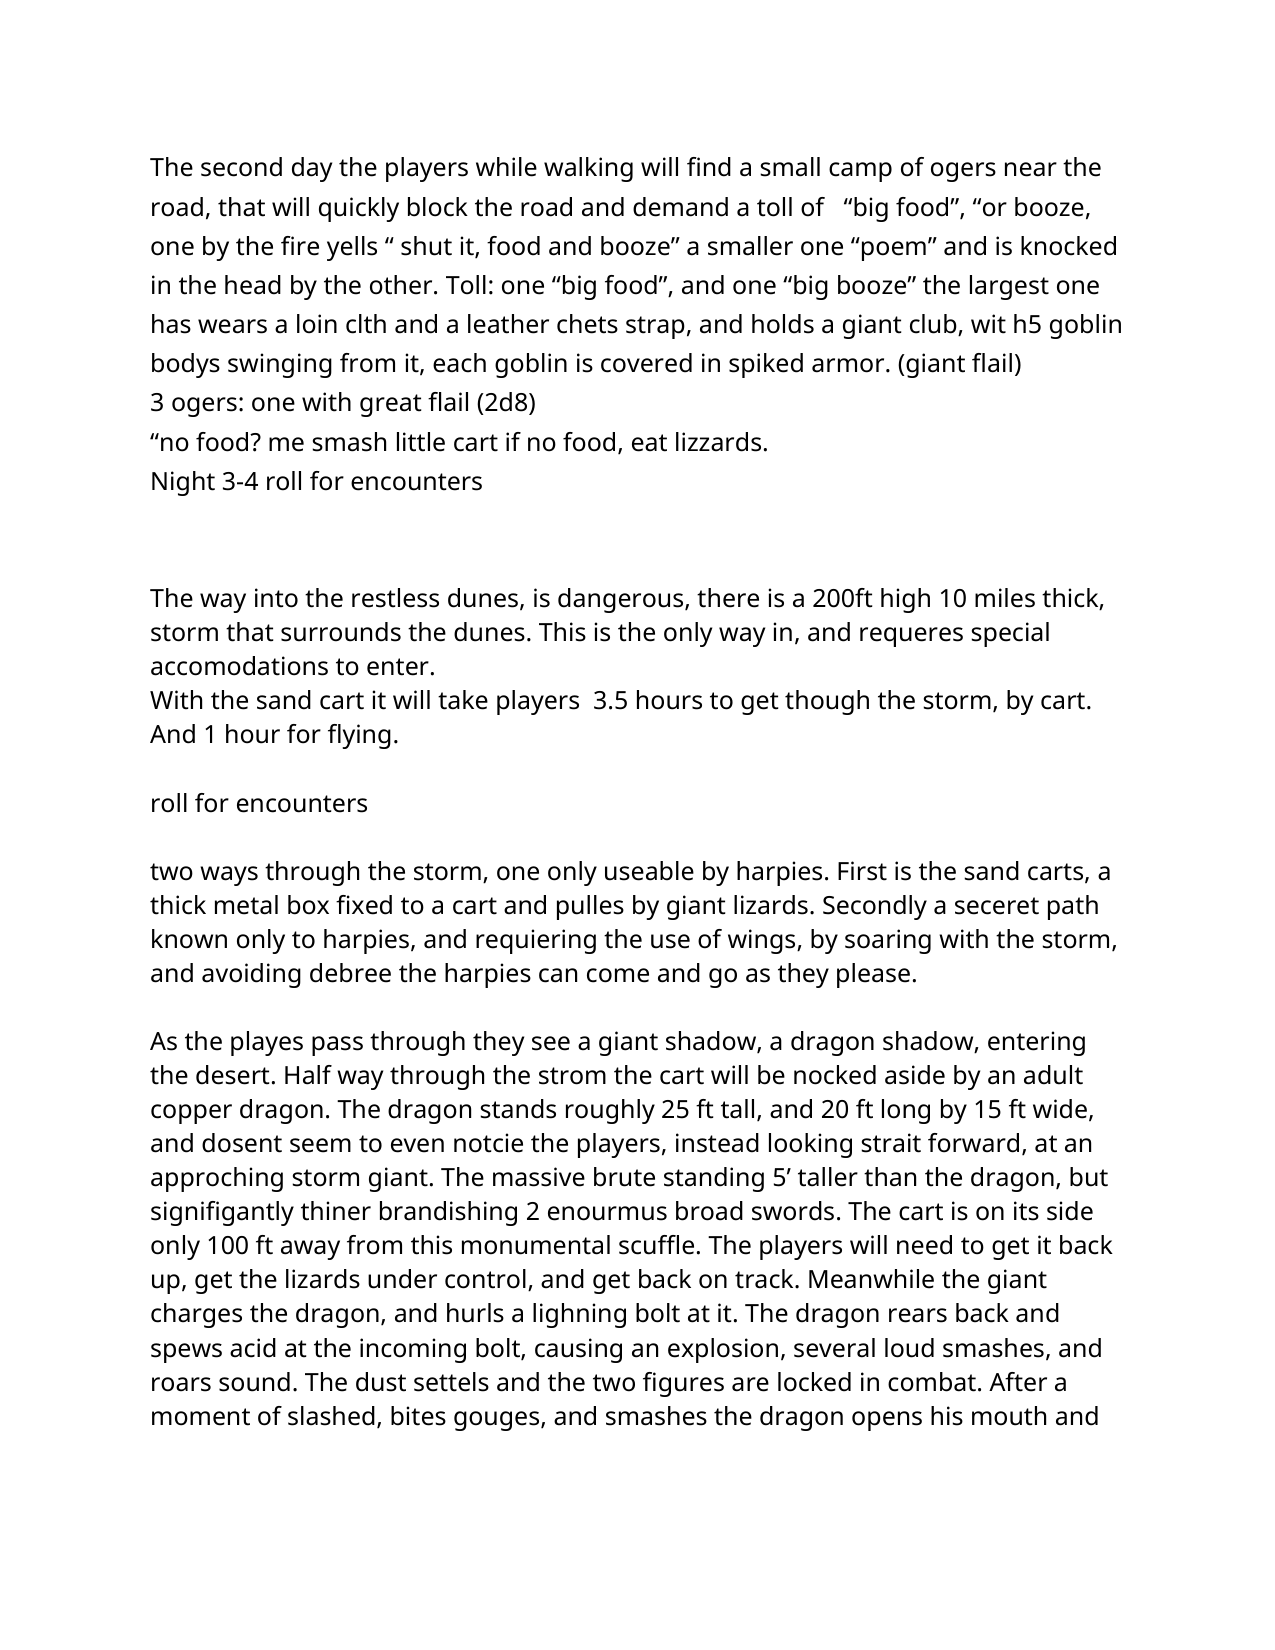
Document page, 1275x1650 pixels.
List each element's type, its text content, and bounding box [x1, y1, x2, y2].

text With the sand cart it will take players 3.5 hours to get though the storm, by cart. And 1 hour for flying. [150, 683, 1125, 751]
text 3 ogers: one with great flail (2d8) [150, 385, 1125, 419]
text As the playes pass through they see a giant shadow, a dragon shadow, entering the desert. Half way through the strom the cart will be nocked aside by an adult copper dragon. The dragon stands roughly 25 ft tall, and 20 ft long by 15 ft wide, and dosent seem to even notcie the players, instead looking strait forward, at an approching storm giant. The massive brute standing 5’ taller than the dragon, but signifigantly thiner brandishing 2 enourmus broad swords. The cart is on its side only 100 ft away from this monumental scuffle. The players will need to get it back up, get the lizards under control, and get back on track. Meanwhile the giant charges the dragon, and hurls a lighning bolt at it. The dragon rears back and spews acid at the incoming bolt, causing an explosion, several loud smashes, and roars sound. The dust settels and the two figures are locked in combat. After a moment of slashed, bites gouges, and smashes the dragon opens his mouth and [150, 1024, 1125, 1432]
text two ways through the storm, one only useable by harpies. First is the sand carts, a thick metal box fixed to a cart and pulles by giant lizards. Secondly a seceret path known only to harpies, and requiering the use of wings, by soaring with the storm, and avoiding debree the harpies can come and go as they please. [150, 853, 1125, 989]
text The second day the players while walking will find a small camp of ogers near the road, that will quickly block the road and demand a toll of “big food”, “or booze, one by the fire yells “ shut it, food and booze” a smaller one “poem” and is knocked in the head by the other. Toll: one “big food”, and one “big booze” the largest one has wears a loin clth and a leather chets strap, and holds a giant club, wit h5 goblin bodys swinging from it, each goblin is covered in spiked armor. (giant flail) [150, 150, 1125, 380]
text The way into the restless dunes, is dangerous, there is a 200ft high 10 miles thick, storm that surrounds the dunes. This is the only way in, and requeres special accomodations to enter. [150, 581, 1125, 683]
text roll for encounters [150, 785, 1125, 819]
text “no food? me smash little cart if no food, eat lizzards. [150, 424, 1125, 458]
text Night 3-4 roll for encounters [150, 463, 1125, 497]
